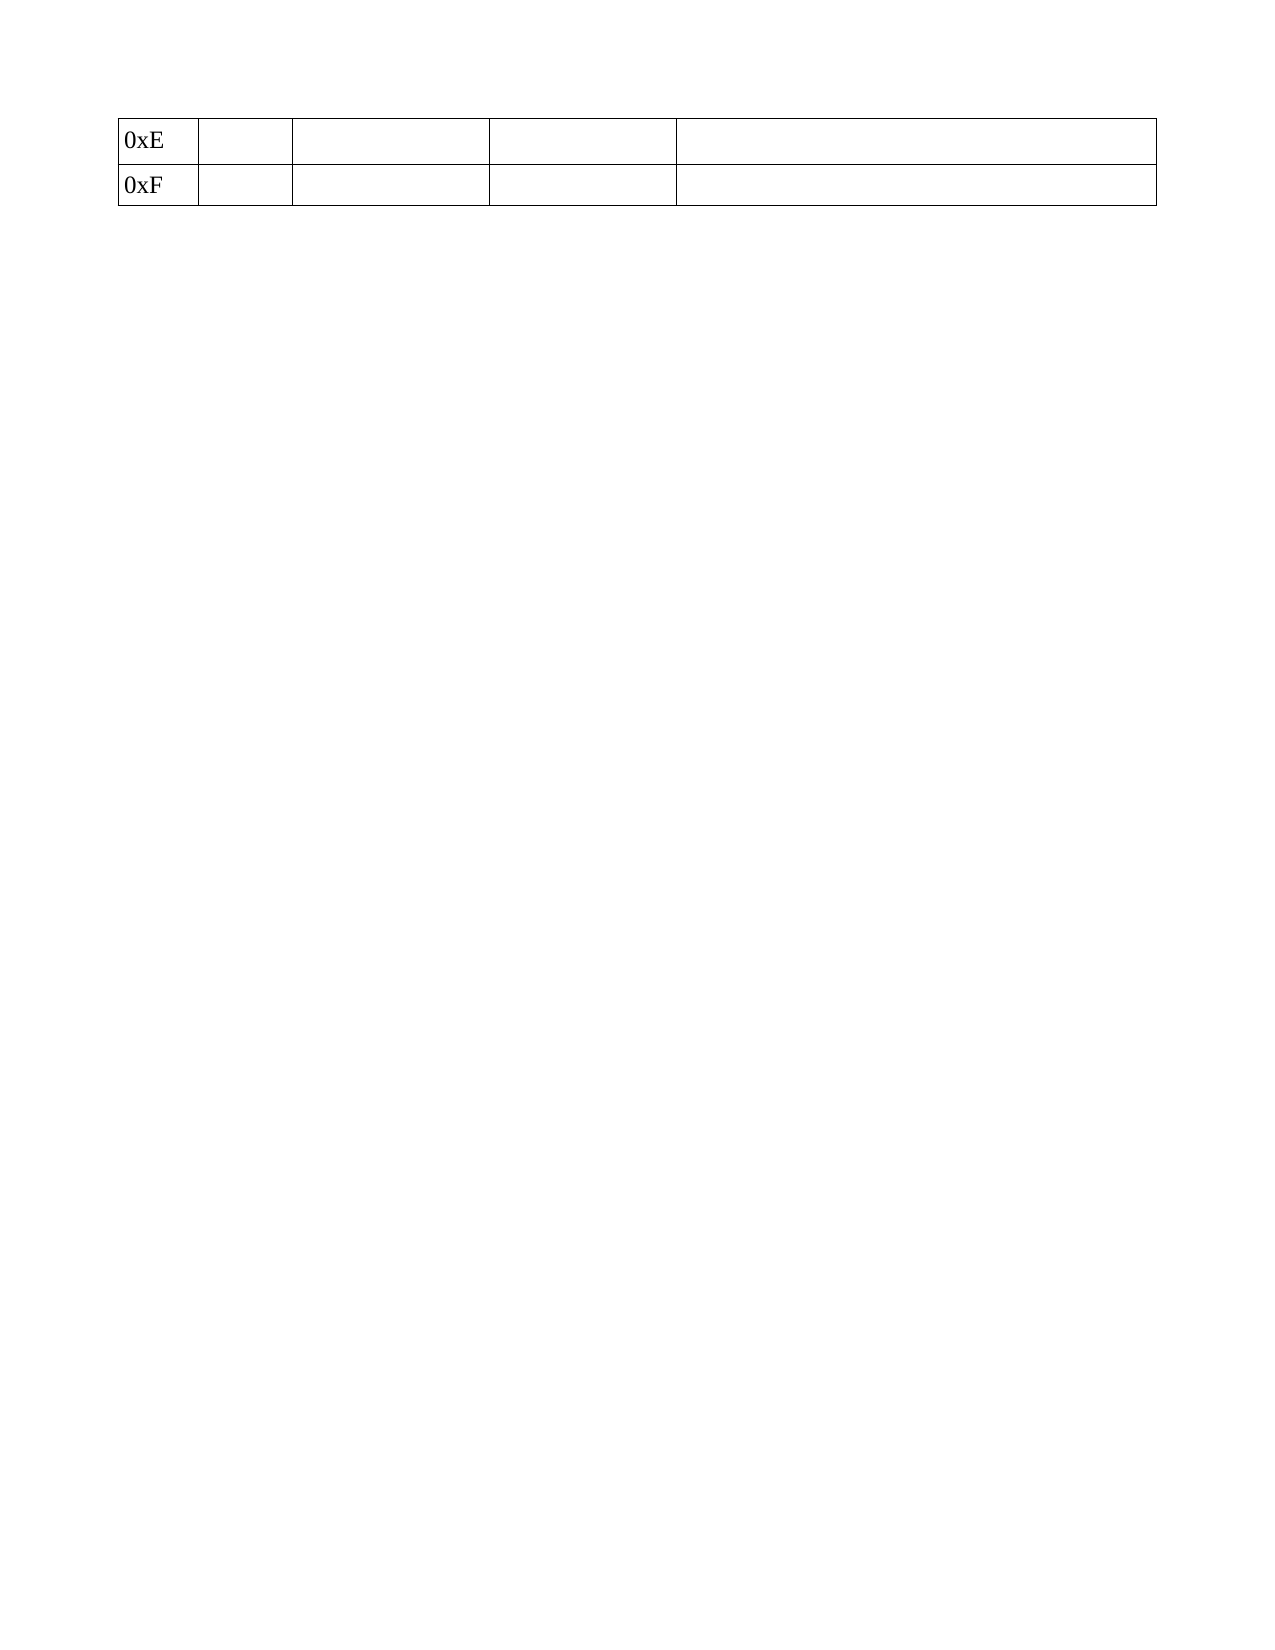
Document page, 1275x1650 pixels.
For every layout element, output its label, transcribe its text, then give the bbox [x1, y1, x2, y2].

table_cell [199, 165, 292, 205]
table_cell [677, 119, 1156, 164]
table_cell [293, 165, 489, 205]
table_cell [677, 165, 1156, 205]
table_cell [490, 119, 676, 164]
table_cell [293, 119, 489, 164]
table_cell 0xF [119, 165, 198, 205]
table_cell 0xE [119, 119, 198, 164]
table_cell [490, 165, 676, 205]
table_cell [199, 119, 292, 164]
